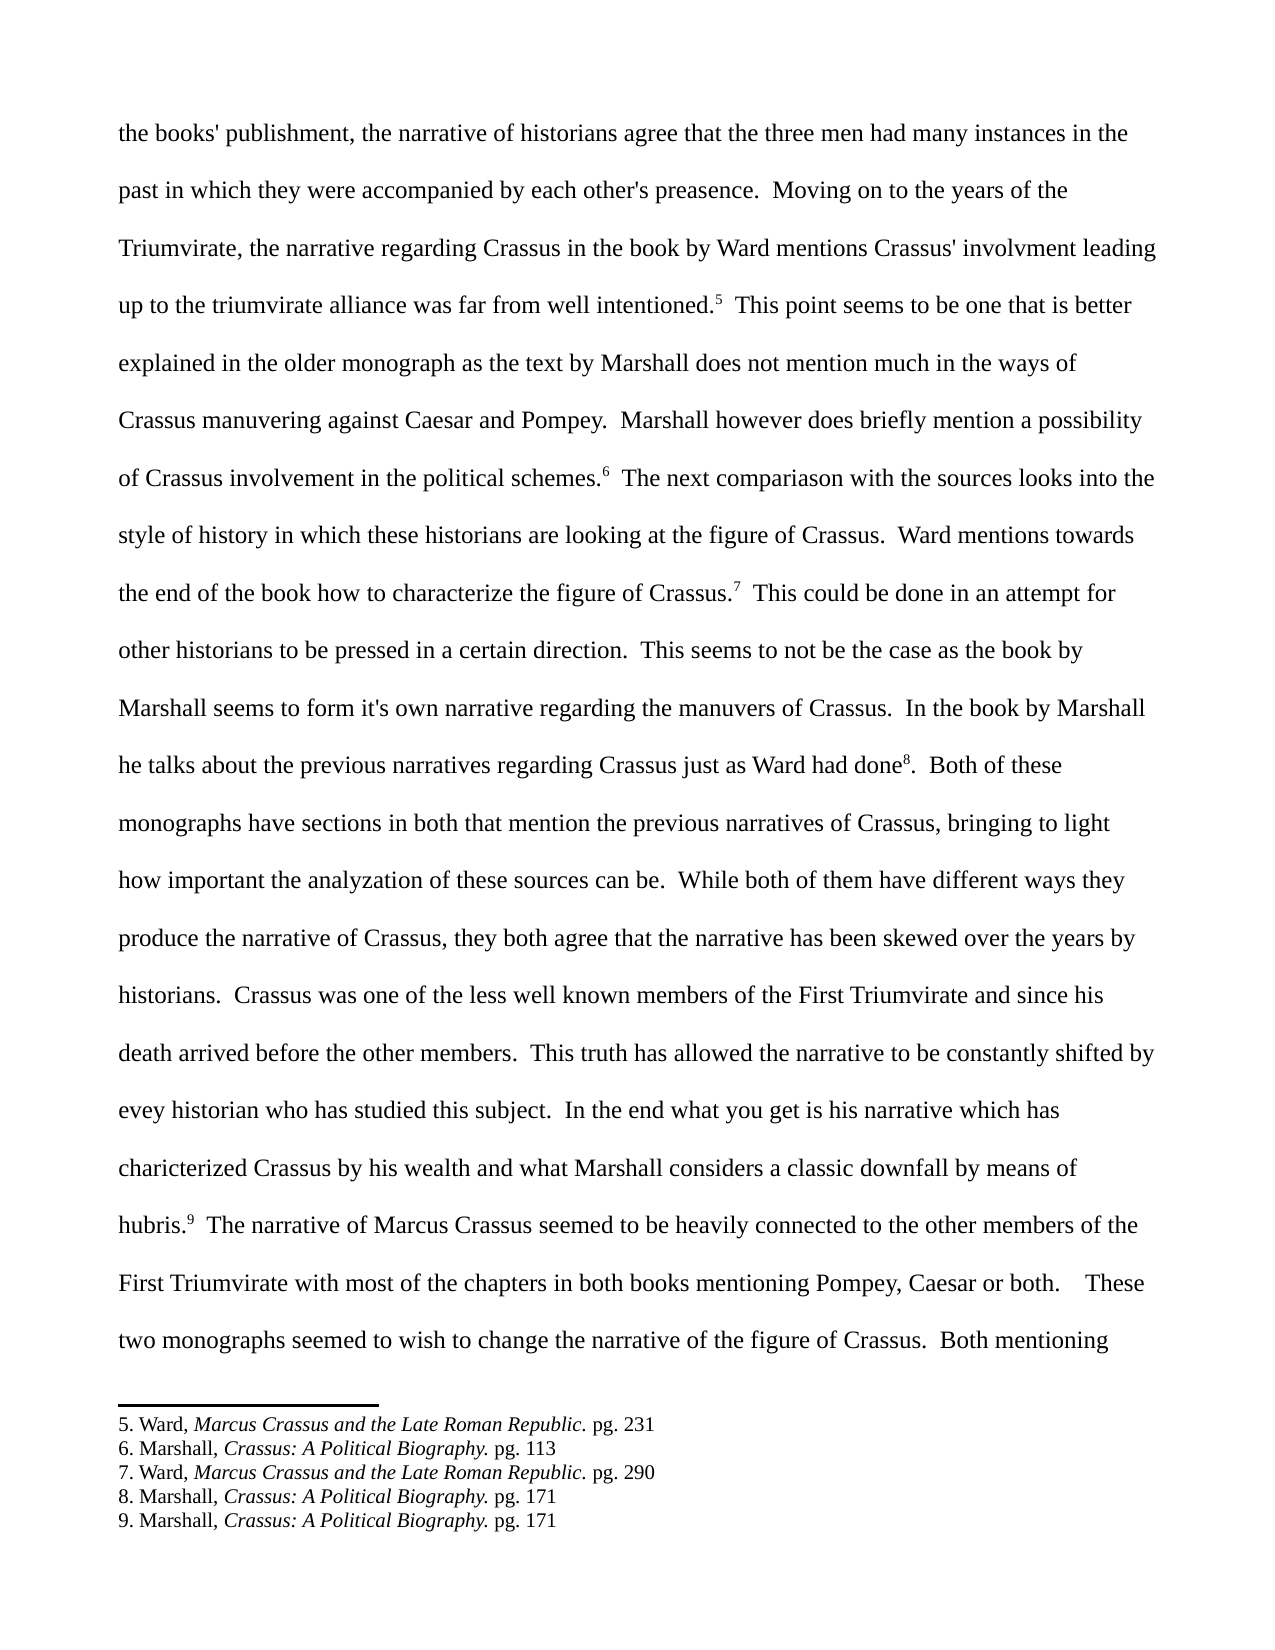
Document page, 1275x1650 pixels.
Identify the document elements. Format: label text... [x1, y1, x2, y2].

text . Marshall, Crassus: A Political Biography. pg. 171 [118, 1484, 1157, 1508]
text . Ward, Marcus Crassus and the Late Roman Republic. pg. 290 [118, 1460, 1157, 1484]
text . Marshall, Crassus: A Political Biography. pg. 113 [118, 1436, 1157, 1460]
text . Ward, Marcus Crassus and the Late Roman Republic. pg. 231 [118, 1412, 1157, 1436]
text the books' publishment, the narrative of historians agree that the three men had many instances in the past in which they were accompanied by each other's preasence. Moving on to the years of the Triumvirate, the narrative regarding Crassus in the book by Ward mentions Crassus' involvment leading up to the triumvirate alliance was far from well intentioned. This point seems to be one that is better explained in the older monograph as the text by Marshall does not mention much in the ways of Crassus manuvering against Caesar and Pompey. Marshall however does briefly mention a possibility of Crassus involvement in the political schemes. The next compariason with the sources looks into the style of history in which these historians are looking at the figure of Crassus. Ward mentions towards the end of the book how to characterize the figure of Crassus. This could be done in an attempt for other historians to be pressed in a certain direction. This seems to not be the case as the book by Marshall seems to form it's own narrative regarding the manuvers of Crassus. In the book by Marshall he talks about the previous narratives regarding Crassus just as Ward had done. Both of these monographs have sections in both that mention the previous narratives of Crassus, bringing to light how important the analyzation of these sources can be. While both of them have different ways they produce the narrative of Crassus, they both agree that the narrative has been skewed over the years by historians. Crassus was one of the less well known members of the First Triumvirate and since his death arrived before the other members. This truth has allowed the narrative to be constantly shifted by evey historian who has studied this subject. In the end what you get is his narrative which has charicterized Crassus by his wealth and what Marshall considers a classic downfall by means of hubris. The narrative of Marcus Crassus seemed to be heavily connected to the other members of the First Triumvirate with most of the chapters in both books mentioning Pompey, Caesar or both. These two monographs seemed to wish to change the narrative of the figure of Crassus. Both mentioning [118, 118, 1157, 1354]
text . Marshall, Crassus: A Political Biography. pg. 171 [118, 1508, 1157, 1532]
